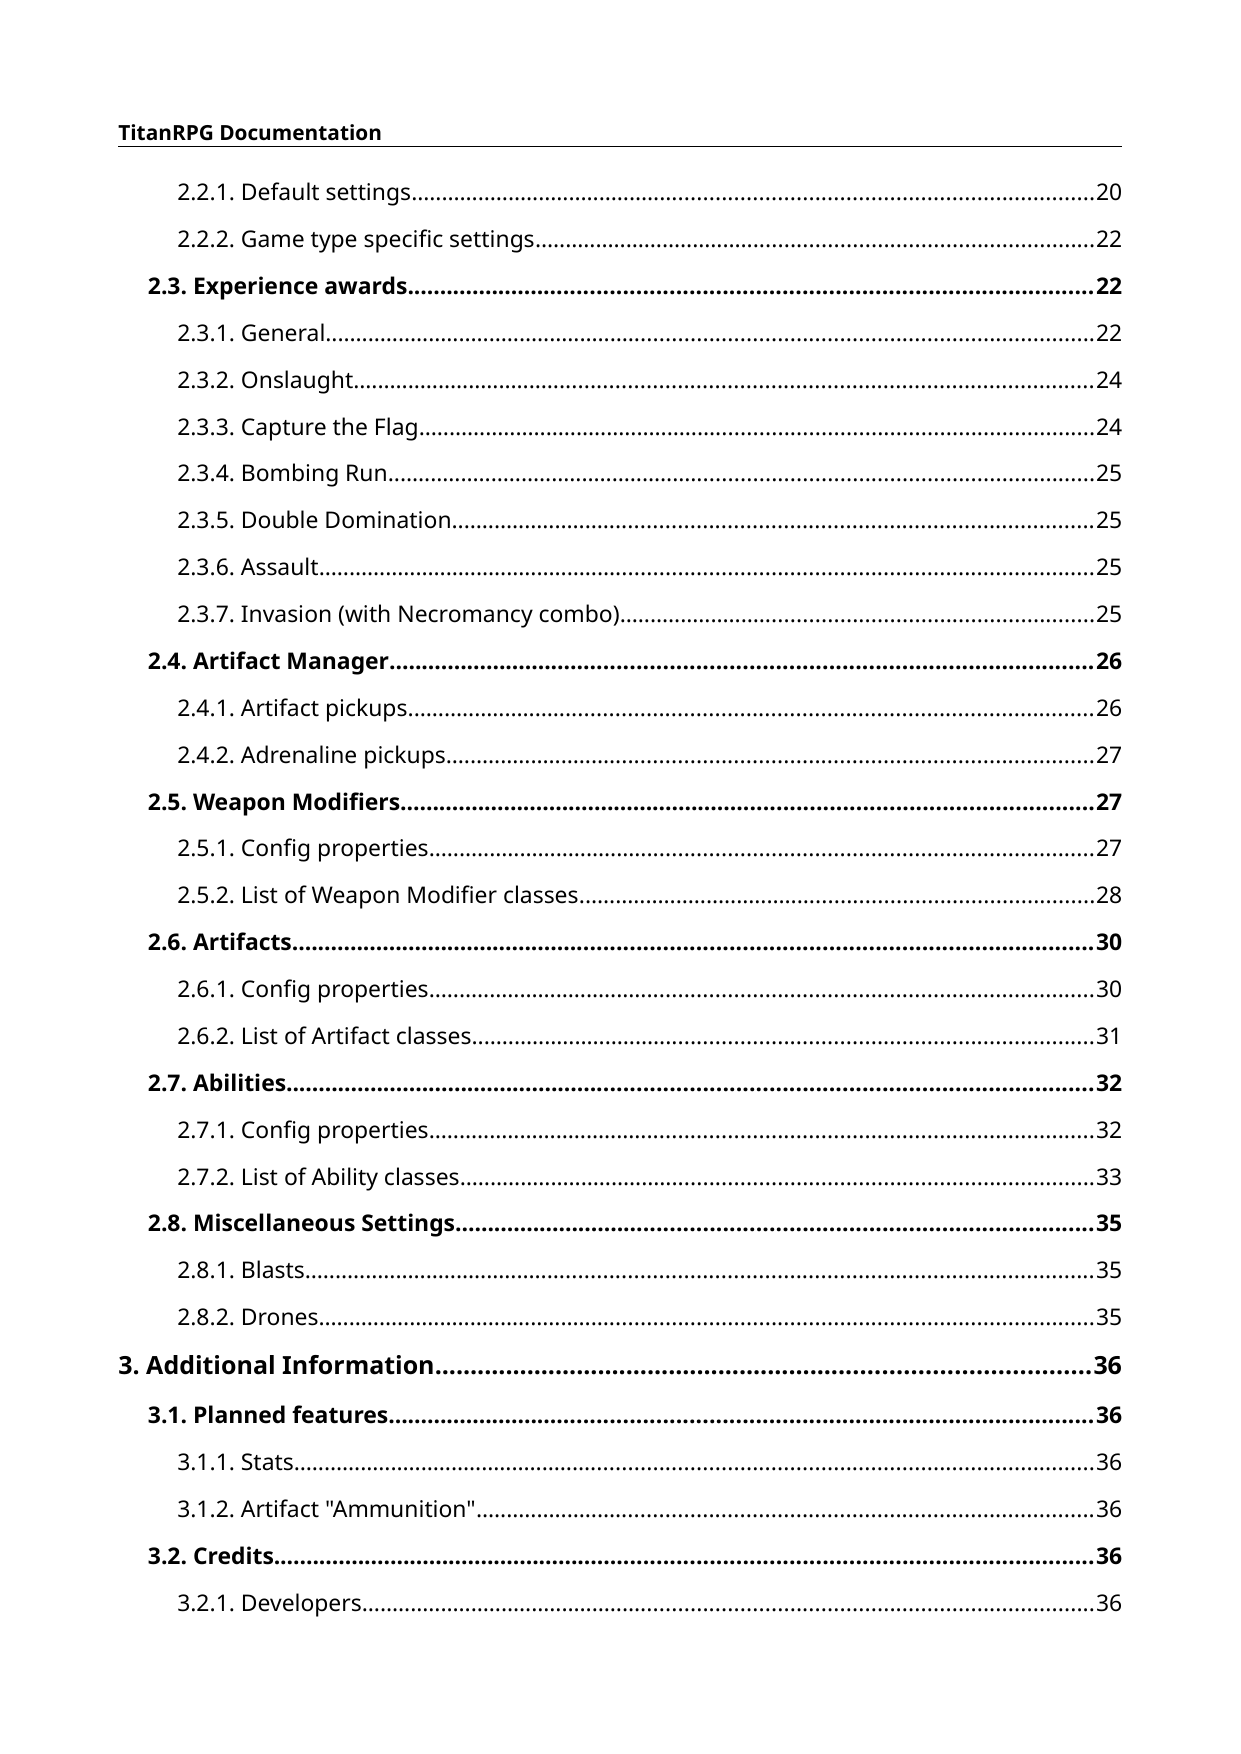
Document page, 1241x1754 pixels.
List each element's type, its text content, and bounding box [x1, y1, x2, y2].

text 2.6.2. List of Artifact classes 31 [177, 1020, 1122, 1051]
text 2.5. Weapon Modifiers 27 [148, 786, 1122, 817]
text 2.8. Miscellaneous Settings 35 [148, 1207, 1122, 1239]
text 2.2.1. Default settings 20 [177, 176, 1122, 207]
text 2.4. Artifact Manager 26 [148, 645, 1122, 676]
text 2.8.2. Drones 35 [177, 1301, 1122, 1332]
text 3.1.1. Stats 36 [177, 1446, 1122, 1477]
text 2.3.2. Onslaught 24 [177, 364, 1122, 395]
text 3.1. Planned features 36 [148, 1399, 1122, 1430]
text 2.5.2. List of Weapon Modifier classes 28 [177, 879, 1122, 911]
text 2.3. Experience awards 22 [148, 270, 1122, 301]
text 2.3.1. General 22 [177, 317, 1122, 348]
text 2.4.1. Artifact pickups 26 [177, 692, 1122, 723]
text 2.7. Abilities 32 [148, 1067, 1122, 1098]
text 2.3.7. Invasion (with Necromancy combo) 25 [177, 598, 1122, 629]
text 2.3.3. Capture the Flag 24 [177, 411, 1122, 442]
text 2.5.1. Config properties 27 [177, 832, 1122, 864]
text 3.2.1. Developers 36 [177, 1587, 1122, 1618]
text 3. Additional Information 36 [118, 1348, 1122, 1382]
text 2.6.1. Config properties 30 [177, 973, 1122, 1004]
text 2.3.6. Assault 25 [177, 551, 1122, 582]
text 2.3.5. Double Domination 25 [177, 504, 1122, 536]
text 3.2. Credits 36 [148, 1540, 1122, 1571]
text 3.1.2. Artifact "Ammunition" 36 [177, 1493, 1122, 1524]
text 2.7.1. Config properties 32 [177, 1114, 1122, 1145]
text 2.8.1. Blasts 35 [177, 1254, 1122, 1286]
text 2.3.4. Bombing Run 25 [177, 457, 1122, 489]
text 2.2.2. Game type specific settings 22 [177, 223, 1122, 254]
text 2.6. Artifacts 30 [148, 926, 1122, 957]
text 2.4.2. Adrenaline pickups 27 [177, 739, 1122, 770]
text 2.7.2. List of Ability classes 33 [177, 1161, 1122, 1192]
